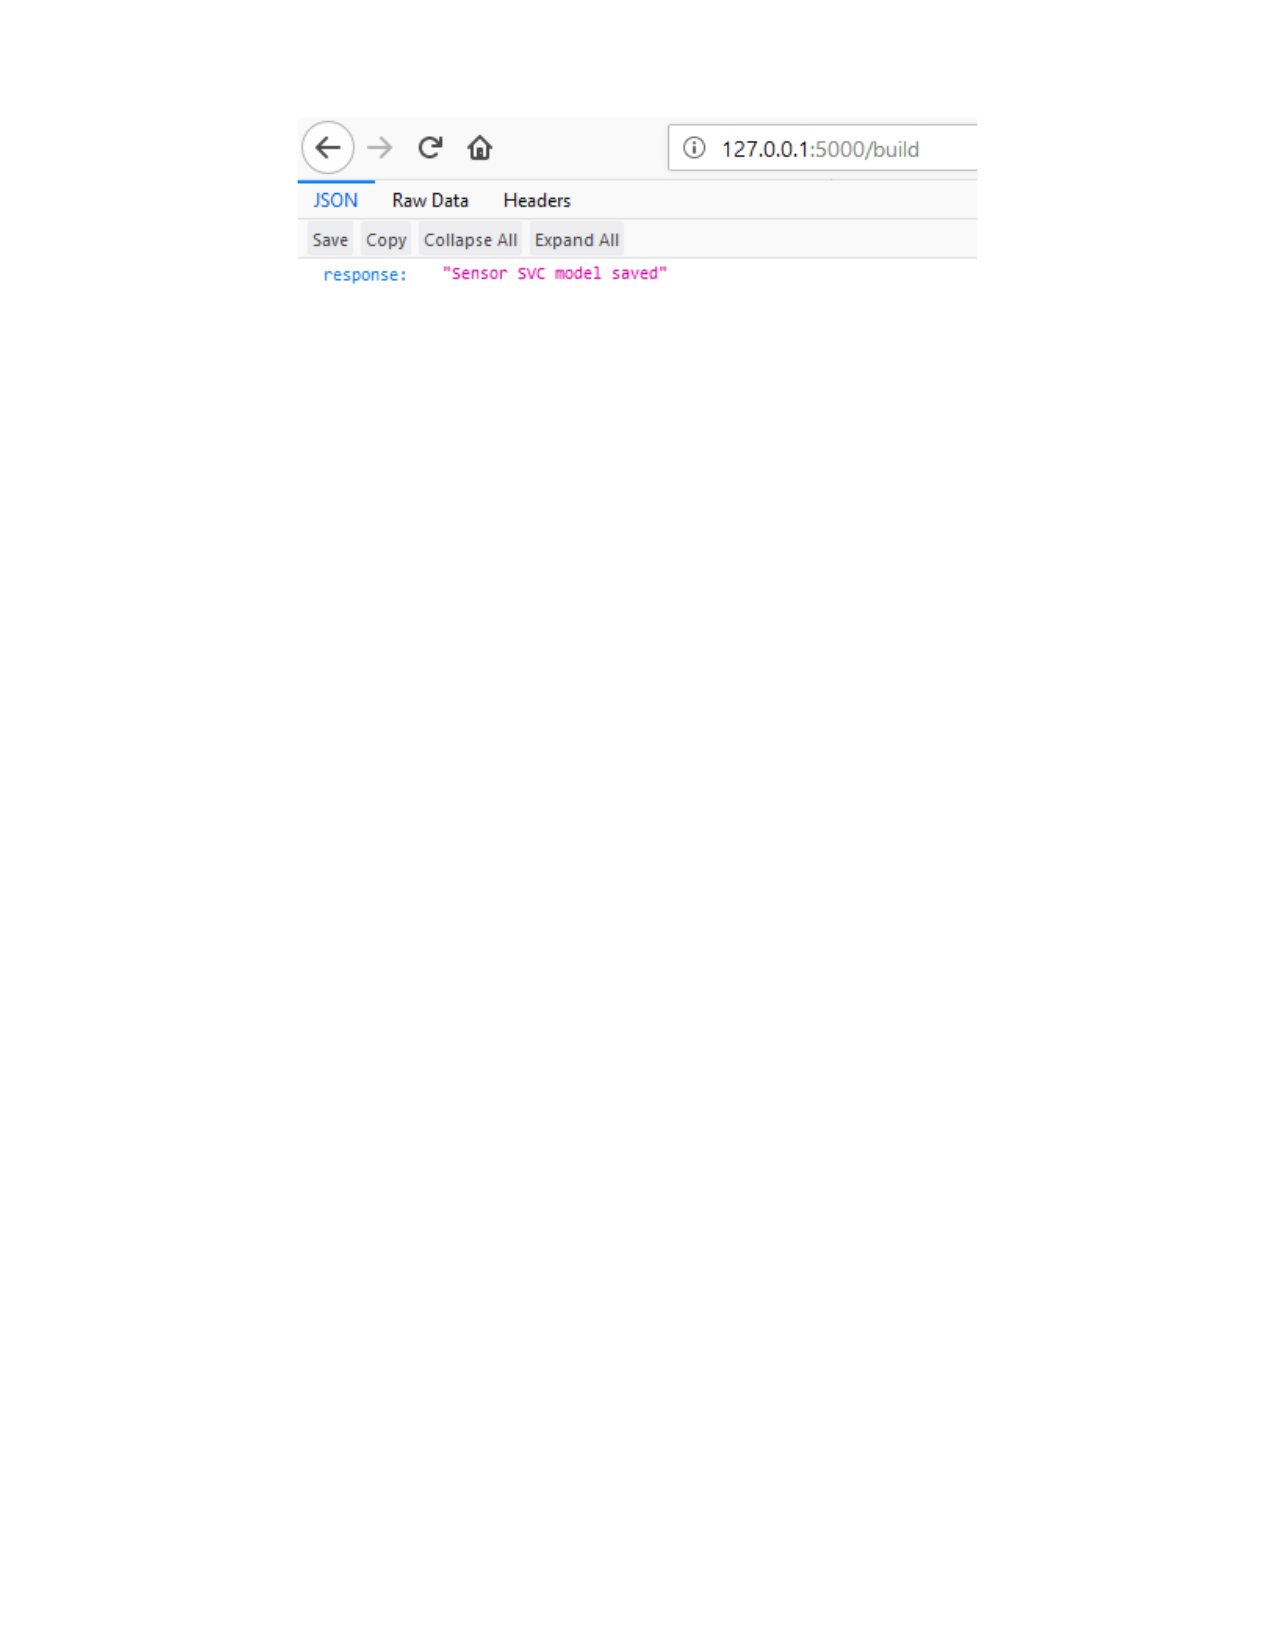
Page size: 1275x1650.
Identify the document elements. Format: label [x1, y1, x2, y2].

picture [297, 118, 978, 572]
